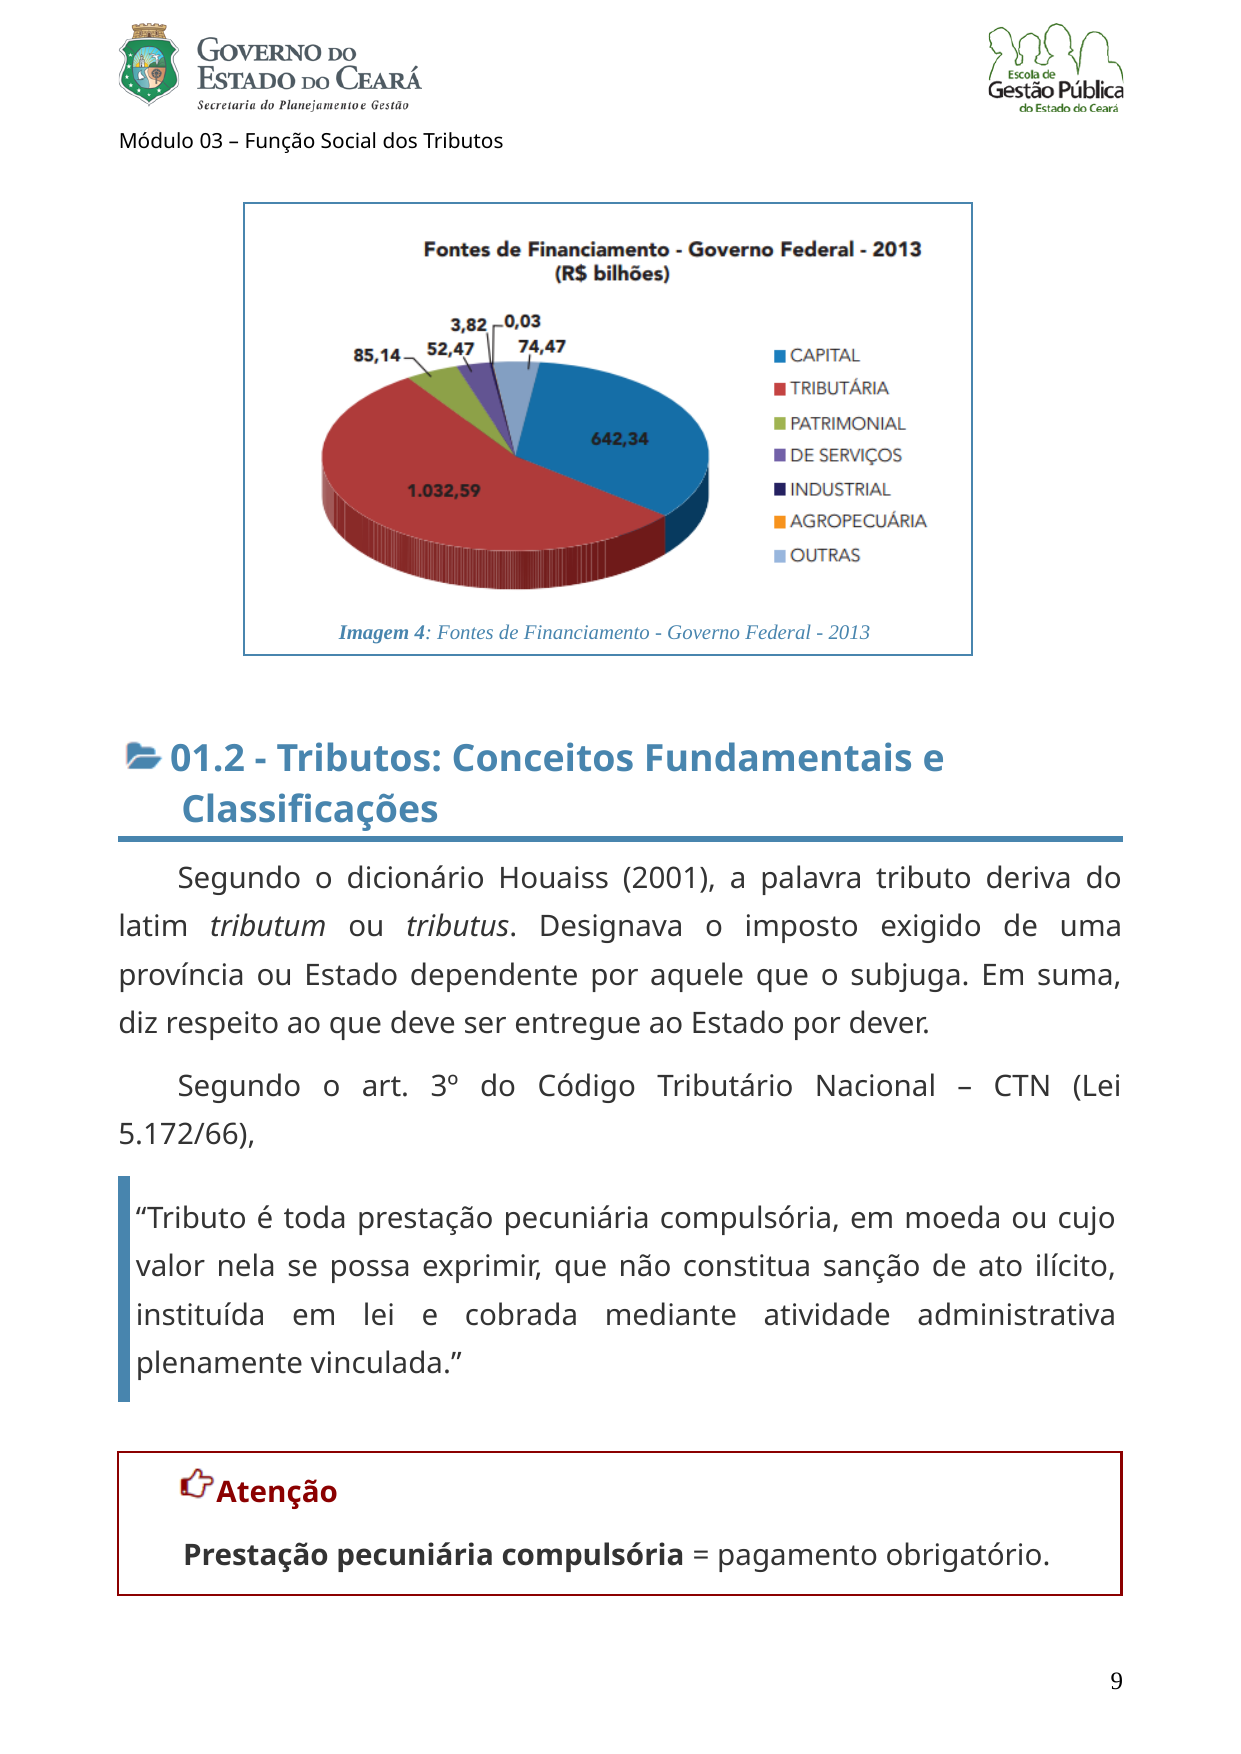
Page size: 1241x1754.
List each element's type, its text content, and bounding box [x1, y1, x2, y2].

picture [123, 739, 167, 777]
picture [281, 216, 935, 602]
text Segundo o dicionário Houaiss (2001), a palavra tributo deriva do latim tributum ou tributus. Designava o imposto exigido de uma província ou Estado dependente por aquele que o subjuga. Em suma, diz respeito ao que deve ser entregue ao Estado por dever. [118, 857, 1123, 1042]
picture [177, 1466, 217, 1503]
table_header Atenção Prestação pecuniária compulsória = pagamento obrigatório. [119, 1453, 1120, 1594]
table_header “Tributo é toda prestação pecuniária compulsória, em moeda ou cujo valor nela se possa exprimir, que não constitua sanção de ato ilícito, instituída em lei e cobrada mediante atividade administrativa plenamente vinculada.” [130, 1176, 1123, 1402]
text Segundo o art. 3º do Código Tributário Nacional – CTN (Lei 5.172/66), [118, 1065, 1123, 1153]
subtitle 01.2 - Tributos: Conceitos Fundamentais e Classificações [118, 728, 1123, 836]
text Imagem 4: Fontes de Financiamento - Governo Federal - 2013 [245, 620, 971, 644]
picture [118, 23, 1124, 112]
table_header [118, 1176, 130, 1402]
